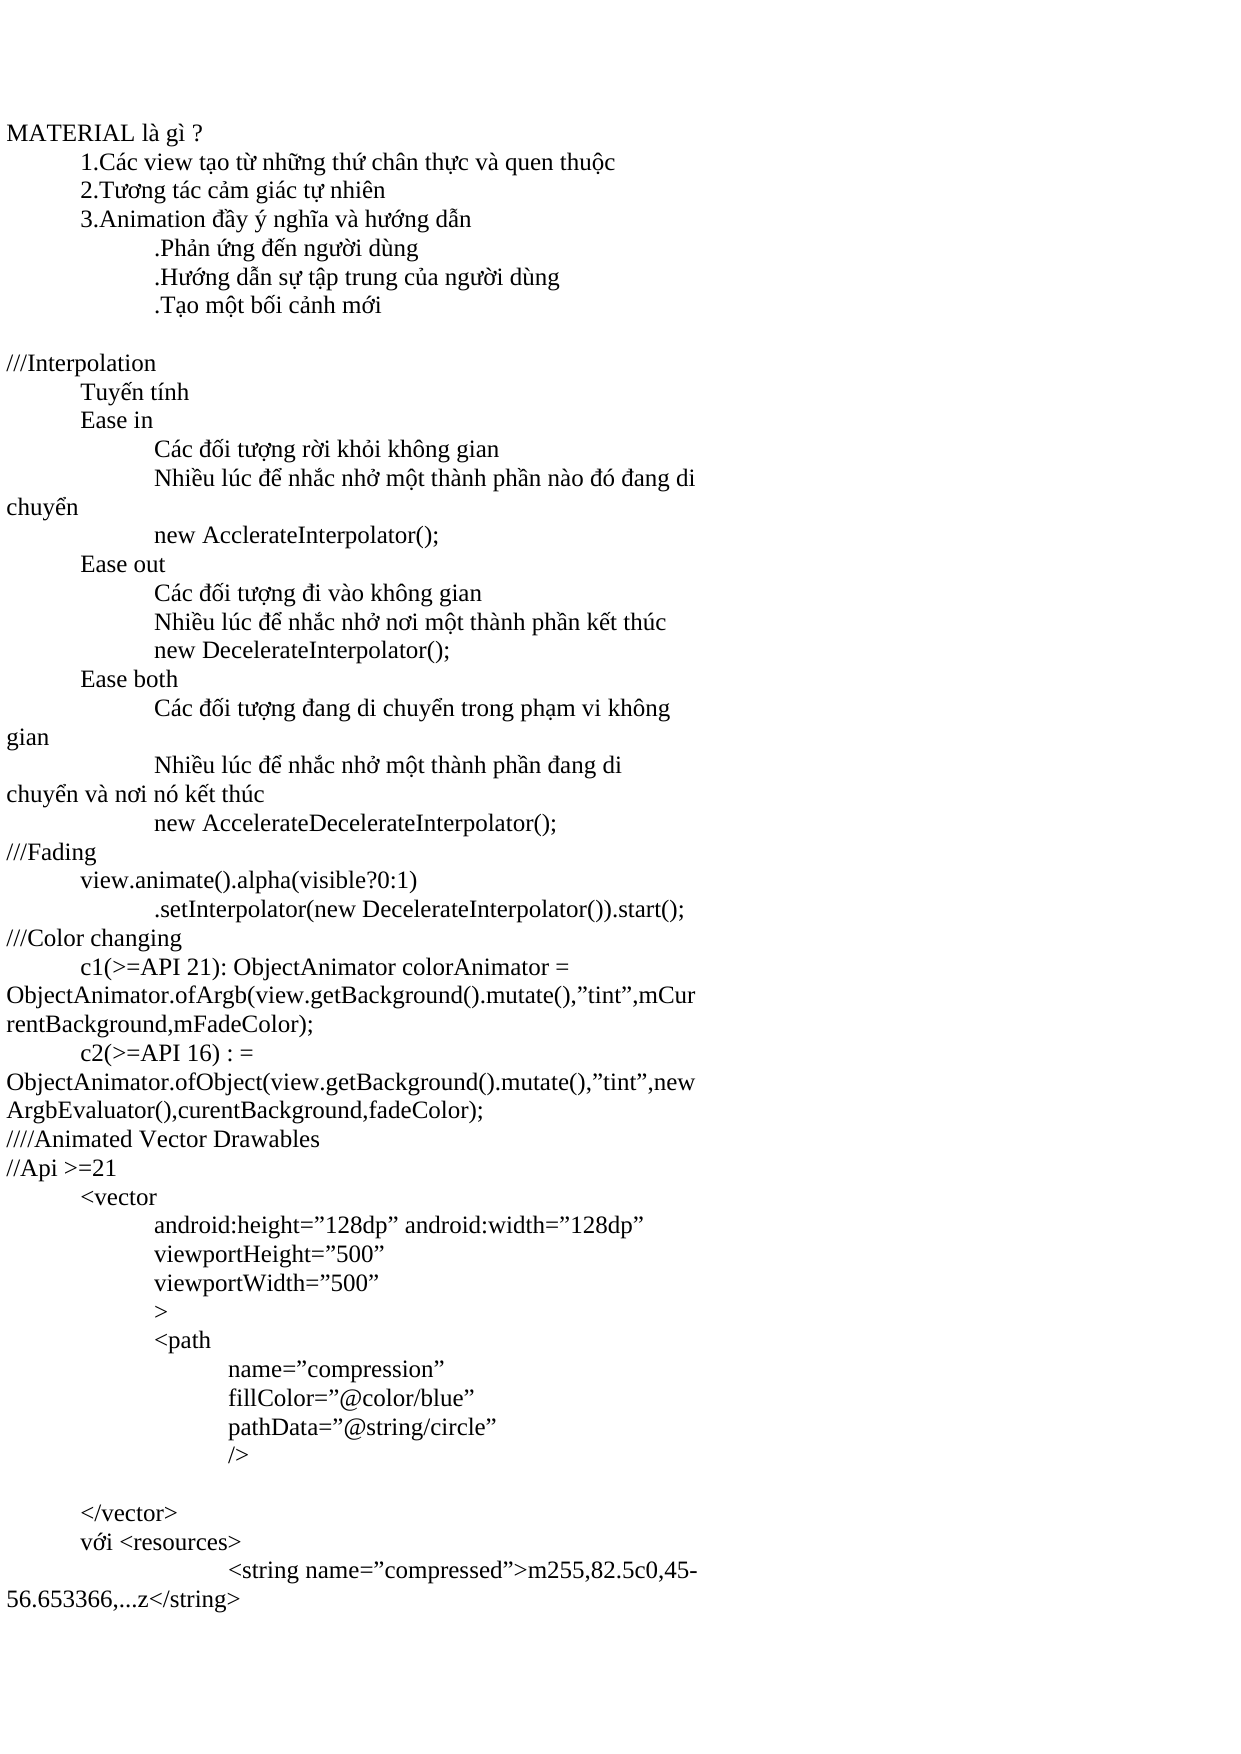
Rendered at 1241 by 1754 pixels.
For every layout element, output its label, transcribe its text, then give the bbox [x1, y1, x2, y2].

text .Phản ứng đến người dùng [6, 233, 700, 262]
text new DecelerateInterpolator(); [6, 636, 700, 664]
text .Hướng dẫn sự tập trung của người dùng [6, 262, 700, 291]
text Ease out [6, 549, 700, 578]
text //Api >=21 [6, 1153, 700, 1182]
text /> [6, 1441, 700, 1469]
text ///Interpolation [6, 348, 700, 377]
text <vector [6, 1182, 700, 1211]
text ///Color changing [6, 923, 700, 952]
text new AccelerateDecelerateInterpolator(); [6, 808, 700, 837]
text MATERIAL là gì ? [6, 118, 700, 147]
text <string name=”compressed”>m255,82.5c0,45-56.653366,...z</string> [6, 1556, 700, 1613]
text <path [6, 1326, 700, 1354]
text name=”compression” [6, 1354, 700, 1383]
text Nhiều lúc để nhắc nhở nơi một thành phần kết thúc [6, 607, 700, 636]
text 1.Các view tạo từ những thứ chân thực và quen thuộc [6, 147, 700, 176]
text viewportWidth=”500” [6, 1268, 700, 1297]
text Nhiều lúc để nhắc nhở một thành phần đang di chuyển và nơi nó kết thúc [6, 751, 700, 808]
text > [6, 1297, 700, 1326]
text view.animate().alpha(visible?0:1) [6, 866, 700, 894]
text Các đối tượng đi vào không gian [6, 578, 700, 607]
text new AcclerateInterpolator(); [6, 521, 700, 549]
text Nhiều lúc để nhắc nhở một thành phần nào đó đang di chuyển [6, 463, 700, 521]
text 3.Animation đầy ý nghĩa và hướng dẫn [6, 204, 700, 233]
text Tuyến tính [6, 377, 700, 406]
text ///Fading [6, 837, 700, 866]
text với <resources> [6, 1527, 700, 1556]
text c1(>=API 21): ObjectAnimator colorAnimator = ObjectAnimator.ofArgb(view.getBackground().mutate(),”tint”,mCurrentBackground,mFadeColor); [6, 952, 700, 1038]
text viewportHeight=”500” [6, 1239, 700, 1268]
text 2.Tương tác cảm giác tự nhiên [6, 176, 700, 204]
text pathData=”@string/circle” [6, 1412, 700, 1441]
text Các đối tượng đang di chuyển trong phạm vi không gian [6, 693, 700, 751]
text c2(>=API 16) : = ObjectAnimator.ofObject(view.getBackground().mutate(),”tint”,new ArgbEvaluator(),curentBackground,fadeColor); [6, 1038, 700, 1124]
text Ease both [6, 664, 700, 693]
text Các đối tượng rời khỏi không gian [6, 434, 700, 463]
text Ease in [6, 406, 700, 434]
text </vector> [6, 1498, 700, 1527]
text ////Animated Vector Drawables [6, 1124, 700, 1153]
text fillColor=”@color/blue” [6, 1383, 700, 1412]
text .Tạo một bối cảnh mới [6, 291, 700, 319]
text android:height=”128dp” android:width=”128dp” [6, 1211, 700, 1239]
text .setInterpolator(new DecelerateInterpolator()).start(); [6, 894, 700, 923]
